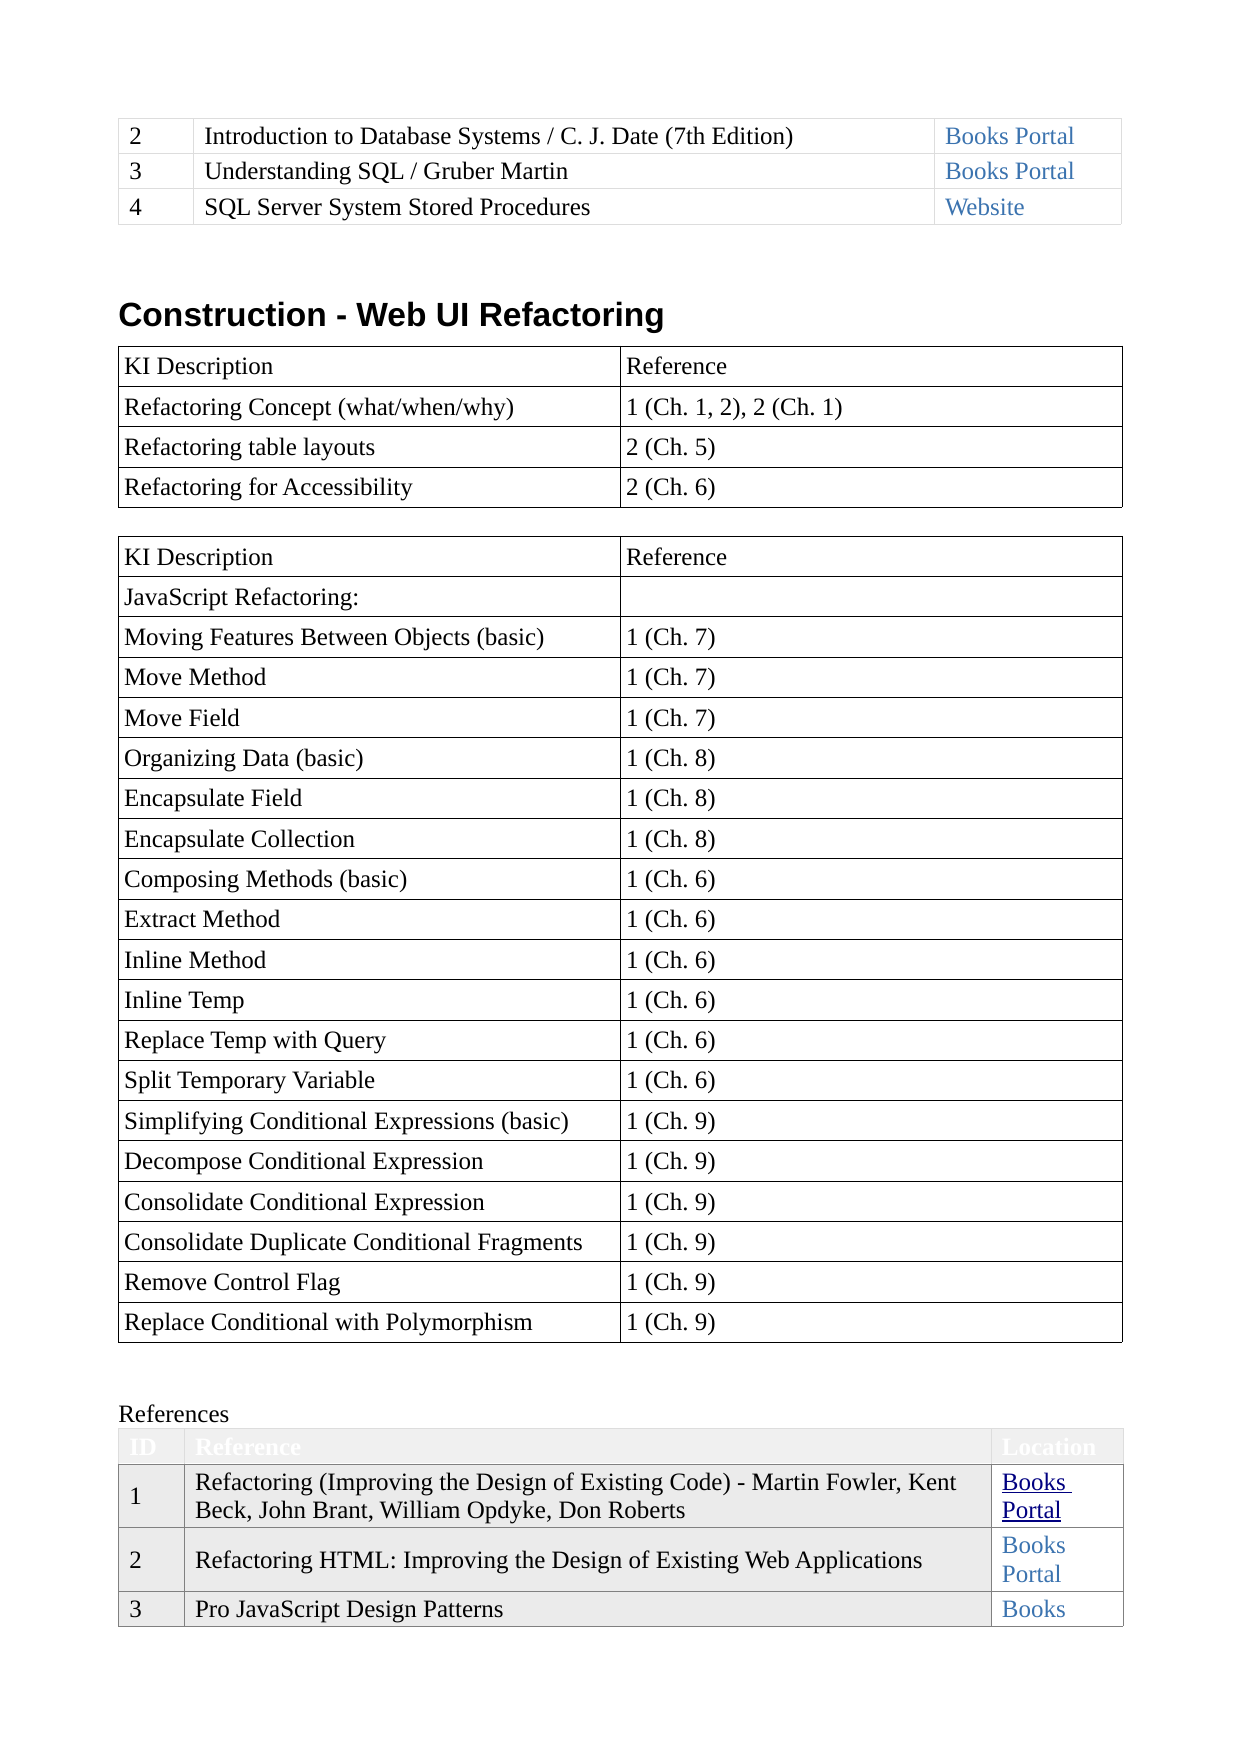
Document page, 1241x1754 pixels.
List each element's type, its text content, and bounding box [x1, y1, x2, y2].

table_cell Refactoring HTML: Improving the Design of Existing Web Applications [185, 1528, 991, 1591]
table_cell 1 (Ch. 6) [621, 900, 1122, 939]
table_cell Simplifying Conditional Expressions (basic) [119, 1101, 620, 1140]
table_cell 1 (Ch. 9) [621, 1101, 1122, 1140]
table_cell 1 (Ch. 6) [621, 859, 1122, 898]
table_cell SQL Server System Stored Procedures [194, 189, 934, 223]
table_header Location [992, 1429, 1123, 1463]
table_cell 2 (Ch. 6) [621, 468, 1122, 507]
table_cell Encapsulate Collection [119, 819, 620, 858]
table_cell 1 (Ch. 9) [621, 1141, 1122, 1181]
table_cell Refactoring table layouts [119, 427, 620, 467]
table_cell Decompose Conditional Expression [119, 1141, 620, 1181]
table_header KI Description [119, 537, 620, 576]
table_cell Pro JavaScript Design Patterns [185, 1592, 991, 1626]
table_header Reference [621, 347, 1122, 386]
table_cell 1 (Ch. 9) [621, 1303, 1122, 1342]
table_cell Moving Features Between Objects (basic) [119, 617, 620, 657]
table_cell Books Portal [992, 1465, 1123, 1527]
table_header ID [119, 1429, 184, 1463]
table_cell 1 [119, 1465, 184, 1527]
table_cell Inline Temp [119, 980, 620, 1019]
table_header Reference [621, 537, 1122, 576]
table_cell 1 (Ch. 7) [621, 698, 1122, 737]
table_cell 1 (Ch. 8) [621, 819, 1122, 858]
table_cell Consolidate Conditional Expression [119, 1182, 620, 1221]
table_cell 2 [119, 1528, 184, 1591]
table_cell Split Temporary Variable [119, 1061, 620, 1100]
table_cell 2 [119, 119, 193, 153]
table_header KI Description [119, 347, 620, 386]
table_cell Encapsulate Field [119, 779, 620, 818]
table_cell Books Portal [935, 154, 1121, 188]
table_cell Introduction to Database Systems / C. J. Date (7th Edition) [194, 119, 934, 153]
table_cell Refactoring for Accessibility [119, 468, 620, 507]
table_cell 1 (Ch. 8) [621, 779, 1122, 818]
table_cell 2 (Ch. 5) [621, 427, 1122, 467]
table_cell Refactoring (Improving the Design of Existing Code) - Martin Fowler, Kent Beck, John Brant, William Opdyke, Don Roberts [185, 1465, 991, 1527]
table_cell [621, 577, 1122, 616]
table_cell JavaScript Refactoring: [119, 577, 620, 616]
table_cell 1 (Ch. 6) [621, 1021, 1122, 1060]
table_cell 1 (Ch. 8) [621, 738, 1122, 778]
table_header Reference [185, 1429, 991, 1463]
table_cell 1 (Ch. 1, 2), 2 (Ch. 1) [621, 387, 1122, 426]
table_cell Website [935, 189, 1121, 223]
table_cell Organizing Data (basic) [119, 738, 620, 778]
table_cell Refactoring Concept (what/when/why) [119, 387, 620, 426]
table_cell Move Method [119, 658, 620, 697]
subtitle Construction - Web UI Refactoring [118, 294, 1122, 333]
table_cell Composing Methods (basic) [119, 859, 620, 898]
table_cell Inline Method [119, 940, 620, 979]
table_cell Understanding SQL / Gruber Martin [194, 154, 934, 188]
table_cell Books Portal [935, 119, 1121, 153]
table_cell Consolidate Duplicate Conditional Fragments [119, 1222, 620, 1261]
table_cell 1 (Ch. 9) [621, 1182, 1122, 1221]
table_cell 1 (Ch. 9) [621, 1262, 1122, 1302]
table_cell Replace Temp with Query [119, 1021, 620, 1060]
table_cell Move Field [119, 698, 620, 737]
table_cell 3 [119, 154, 193, 188]
table_cell Books Portal [992, 1528, 1123, 1591]
table_cell 1 (Ch. 6) [621, 980, 1122, 1019]
table_cell 1 (Ch. 7) [621, 658, 1122, 697]
table_cell 4 [119, 189, 193, 223]
table_cell 1 (Ch. 6) [621, 940, 1122, 979]
table_cell Books [992, 1592, 1123, 1626]
text References [118, 1399, 1122, 1428]
table_cell 1 (Ch. 7) [621, 617, 1122, 657]
table_cell 1 (Ch. 6) [621, 1061, 1122, 1100]
table_cell 3 [119, 1592, 184, 1626]
table_cell Remove Control Flag [119, 1262, 620, 1302]
table_cell Extract Method [119, 900, 620, 939]
table_cell Replace Conditional with Polymorphism [119, 1303, 620, 1342]
table_cell 1 (Ch. 9) [621, 1222, 1122, 1261]
